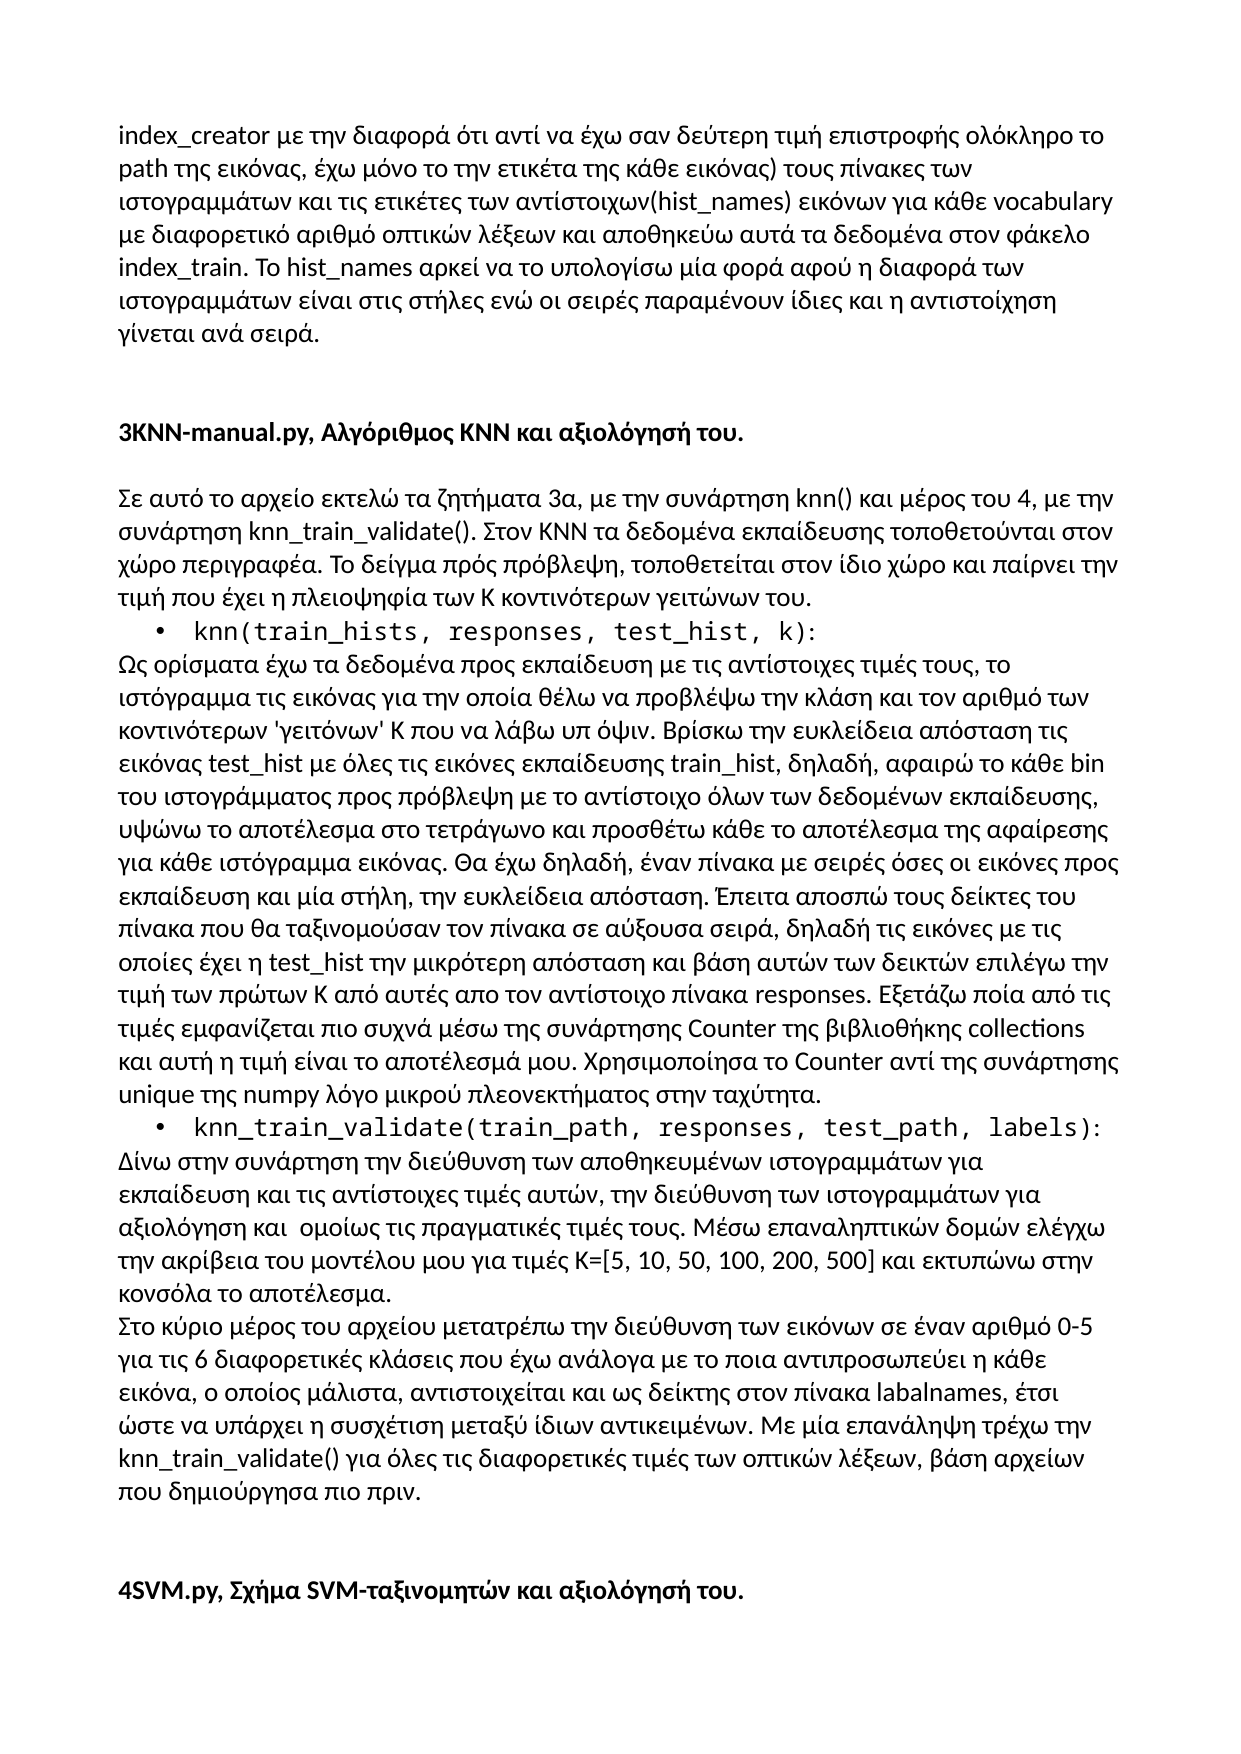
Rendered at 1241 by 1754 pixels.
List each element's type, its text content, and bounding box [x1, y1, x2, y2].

text Στο κύριο μέρος του αρχείου μετατρέπω την διεύθυνση των εικόνων σε έναν αριθμό 0-5 για τις 6 διαφορετικές κλάσεις που έχω ανάλογα με το ποια αντιπροσωπεύει η κάθε εικόνα, ο οποίος μάλιστα, αντιστοιχείται και ως δείκτης στον πίνακα labalnames, έτσι ώστε να υπάρχει η συσχέτιση μεταξύ ίδιων αντικειμένων. Με μία επανάληψη τρέχω την knn_train_validate() για όλες τις διαφορετικές τιμές των οπτικών λέξεων, βάση αρχείων που δημιούργησα πιο πριν. [118, 1309, 1122, 1507]
list knn_train_validate(train_path, responses, test_path, labels): [156, 1110, 1122, 1144]
text 3KNN-manual.py, Αλγόριθμος KNN και αξιολόγησή του. [118, 415, 1122, 448]
text 4SVM.py, Σχήμα SVM-ταξινομητών και αξιολόγησή του. [118, 1573, 1122, 1606]
text Δίνω στην συνάρτηση την διεύθυνση των αποθηκευμένων ιστογραμμάτων για εκπαίδευση και τις αντίστοιχες τιμές αυτών, την διεύθυνση των ιστογραμμάτων για αξιολόγηση και ομοίως τις πραγματικές τιμές τους. Μέσω επαναληπτικών δομών ελέγχω την ακρίβεια του μοντέλου μου για τιμές K=[5, 10, 50, 100, 200, 500] και εκτυπώνω στην κονσόλα το αποτέλεσμα. [118, 1144, 1122, 1309]
text Σε αυτό το αρχείο εκτελώ τα ζητήματα 3α, με την συνάρτηση knn() και μέρος του 4, με την συνάρτηση knn_train_validate(). Στον KNN τα δεδομένα εκπαίδευσης τοποθετούνται στον χώρο περιγραφέα. Το δείγμα πρός πρόβλεψη, τοποθετείται στον ίδιο χώρο και παίρνει την τιμή που έχει η πλειοψηφία των Κ κοντινότερων γειτώνων του. [118, 481, 1122, 613]
list knn(train_hists, responses, test_hist, k): [156, 613, 1122, 647]
text Ως ορίσματα έχω τα δεδομένα προς εκπαίδευση με τις αντίστοιχες τιμές τους, το ιστόγραμμα τις εικόνας για την οποία θέλω να προβλέψω την κλάση και τον αριθμό των κοντινότερων 'γειτόνων' Κ που να λάβω υπ όψιν. Βρίσκω την ευκλείδεια απόσταση τις εικόνας test_hist με όλες τις εικόνες εκπαίδευσης train_hist, δηλαδή, αφαιρώ το κάθε bin του ιστογράμματος προς πρόβλεψη με το αντίστοιχο όλων των δεδομένων εκπαίδευσης, υψώνω το αποτέλεσμα στο τετράγωνο και προσθέτω κάθε το αποτέλεσμα της αφαίρεσης για κάθε ιστόγραμμα εικόνας. Θα έχω δηλαδή, έναν πίνακα με σειρές όσες οι εικόνες προς εκπαίδευση και μία στήλη, την ευκλείδεια απόσταση. Έπειτα αποσπώ τους δείκτες του πίνακα που θα ταξινομούσαν τον πίνακα σε αύξουσα σειρά, δηλαδή τις εικόνες με τις οποίες έχει η test_hist την μικρότερη απόσταση και βάση αυτών των δεικτών επιλέγω την τιμή των πρώτων Κ από αυτές απο τον αντίστοιχο πίνακα responses. Εξετάζω ποία από τις τιμές εμφανίζεται πιο συχνά μέσω της συνάρτησης Counter της βιβλιοθήκης collections και αυτή η τιμή είναι το αποτέλεσμά μου. Χρησιμοποίησα το Counter αντί της συνάρτησης unique της numpy λόγο μικρού πλεονεκτήματος στην ταχύτητα. [118, 647, 1122, 1110]
text index_creator με την διαφορά ότι αντί να έχω σαν δεύτερη τιμή επιστροφής ολόκληρο το path της εικόνας, έχω μόνο το την ετικέτα της κάθε εικόνας) τους πίνακες των ιστογραμμάτων και τις ετικέτες των αντίστοιχων(hist_names) εικόνων για κάθε vocabulary με διαφορετικό αριθμό οπτικών λέξεων και αποθηκεύω αυτά τα δεδομένα στον φάκελο index_train. Το hist_names αρκεί να το υπολογίσω μία φορά αφού η διαφορά των ιστογραμμάτων είναι στις στήλες ενώ οι σειρές παραμένουν ίδιες και η αντιστοίχηση γίνεται ανά σειρά. [118, 118, 1122, 349]
